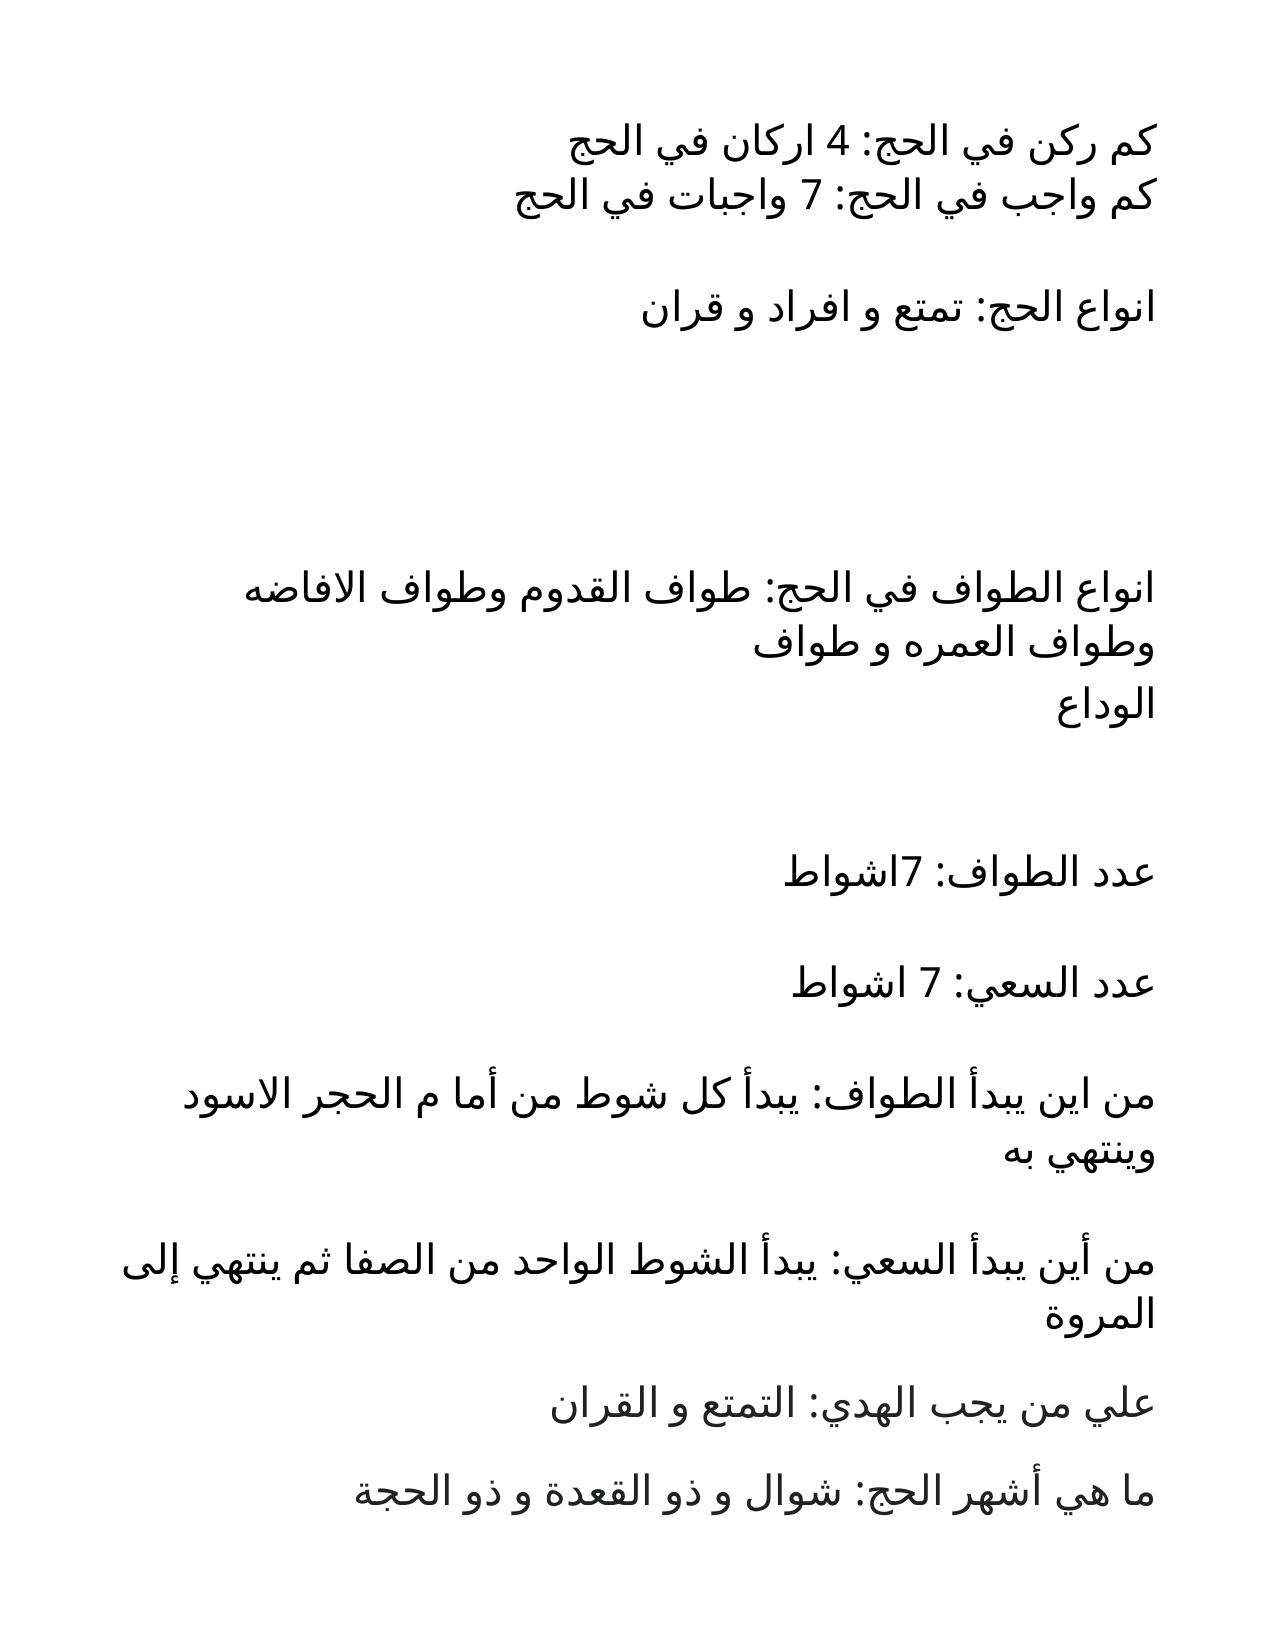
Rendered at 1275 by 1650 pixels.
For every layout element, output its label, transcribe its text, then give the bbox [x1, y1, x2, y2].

text من اين يبدأ الطواف: يبدأ كل شوط من أما م الحجر الاسود وينتهي به [118, 1071, 1157, 1180]
text كم واجب في الحج: 7 واجبات في الحج [118, 172, 1157, 227]
text ما هي أشهر الحج: شوال و ذو القعدة و ذو الحجة [118, 1468, 1157, 1522]
text عدد الطواف: 7اشواط [118, 849, 1157, 903]
text علي من يجب الهدي: التمتع و القران [118, 1380, 1157, 1434]
text من أين يبدأ السعي: يبدأ الشوط الواحد من الصفا ثم ينتهي إلى المروة [118, 1237, 1157, 1346]
text انواع الطواف في الحج: طواف القدوم وطواف الافاضه وطواف العمره و طواف [118, 565, 1157, 674]
text كم ركن في الحج: 4 اركان في الحج [118, 118, 1157, 172]
text عدد السعي: 7 اشواط [118, 960, 1157, 1014]
text الوداع [118, 674, 1157, 736]
text انواع الحج: تمتع و افراد و قران [118, 284, 1157, 338]
